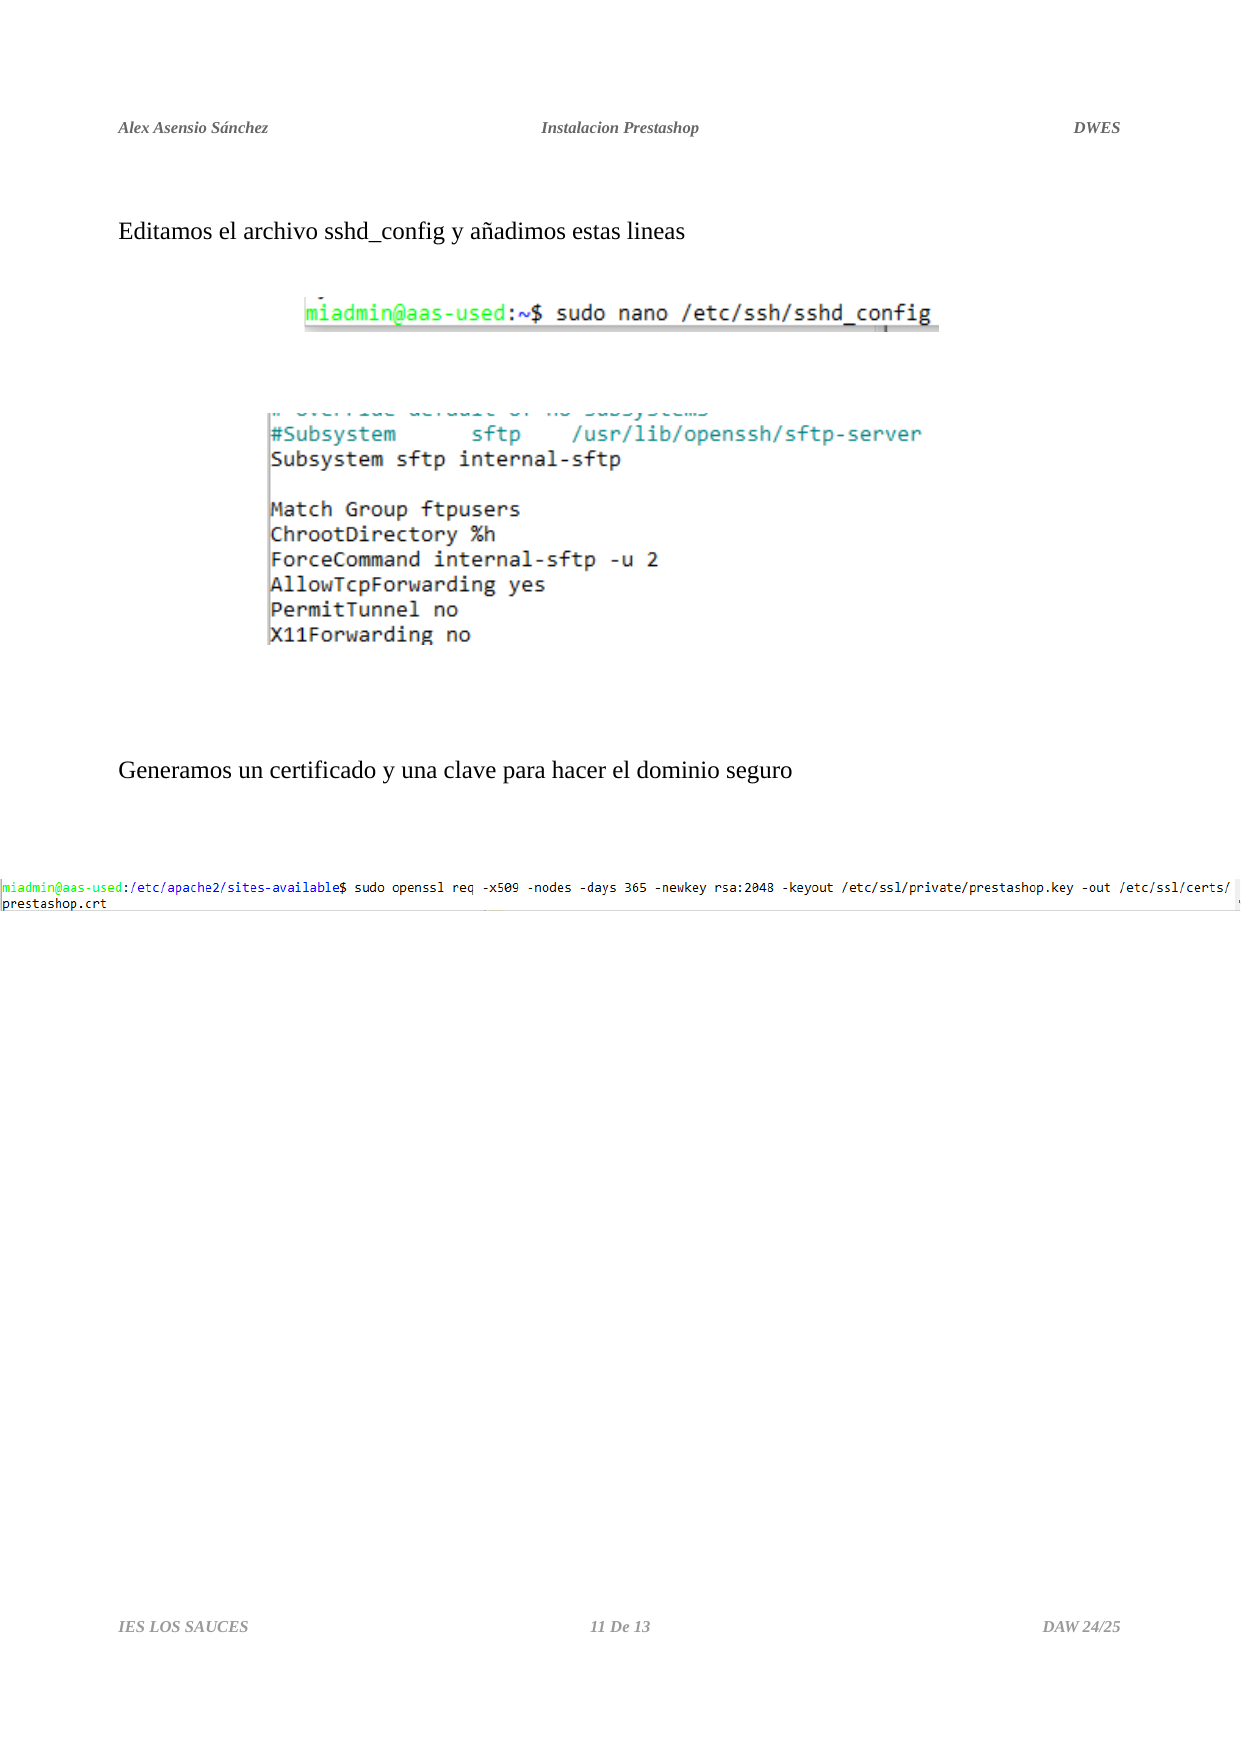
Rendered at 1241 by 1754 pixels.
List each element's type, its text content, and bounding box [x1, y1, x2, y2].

text Editamos el archivo sshd_config y añadimos estas lineas [118, 216, 1122, 244]
picture [304, 297, 939, 332]
picture [0, 879, 1241, 911]
text Generamos un certificado y una clave para hacer el dominio seguro [118, 756, 1122, 784]
picture [267, 413, 974, 645]
